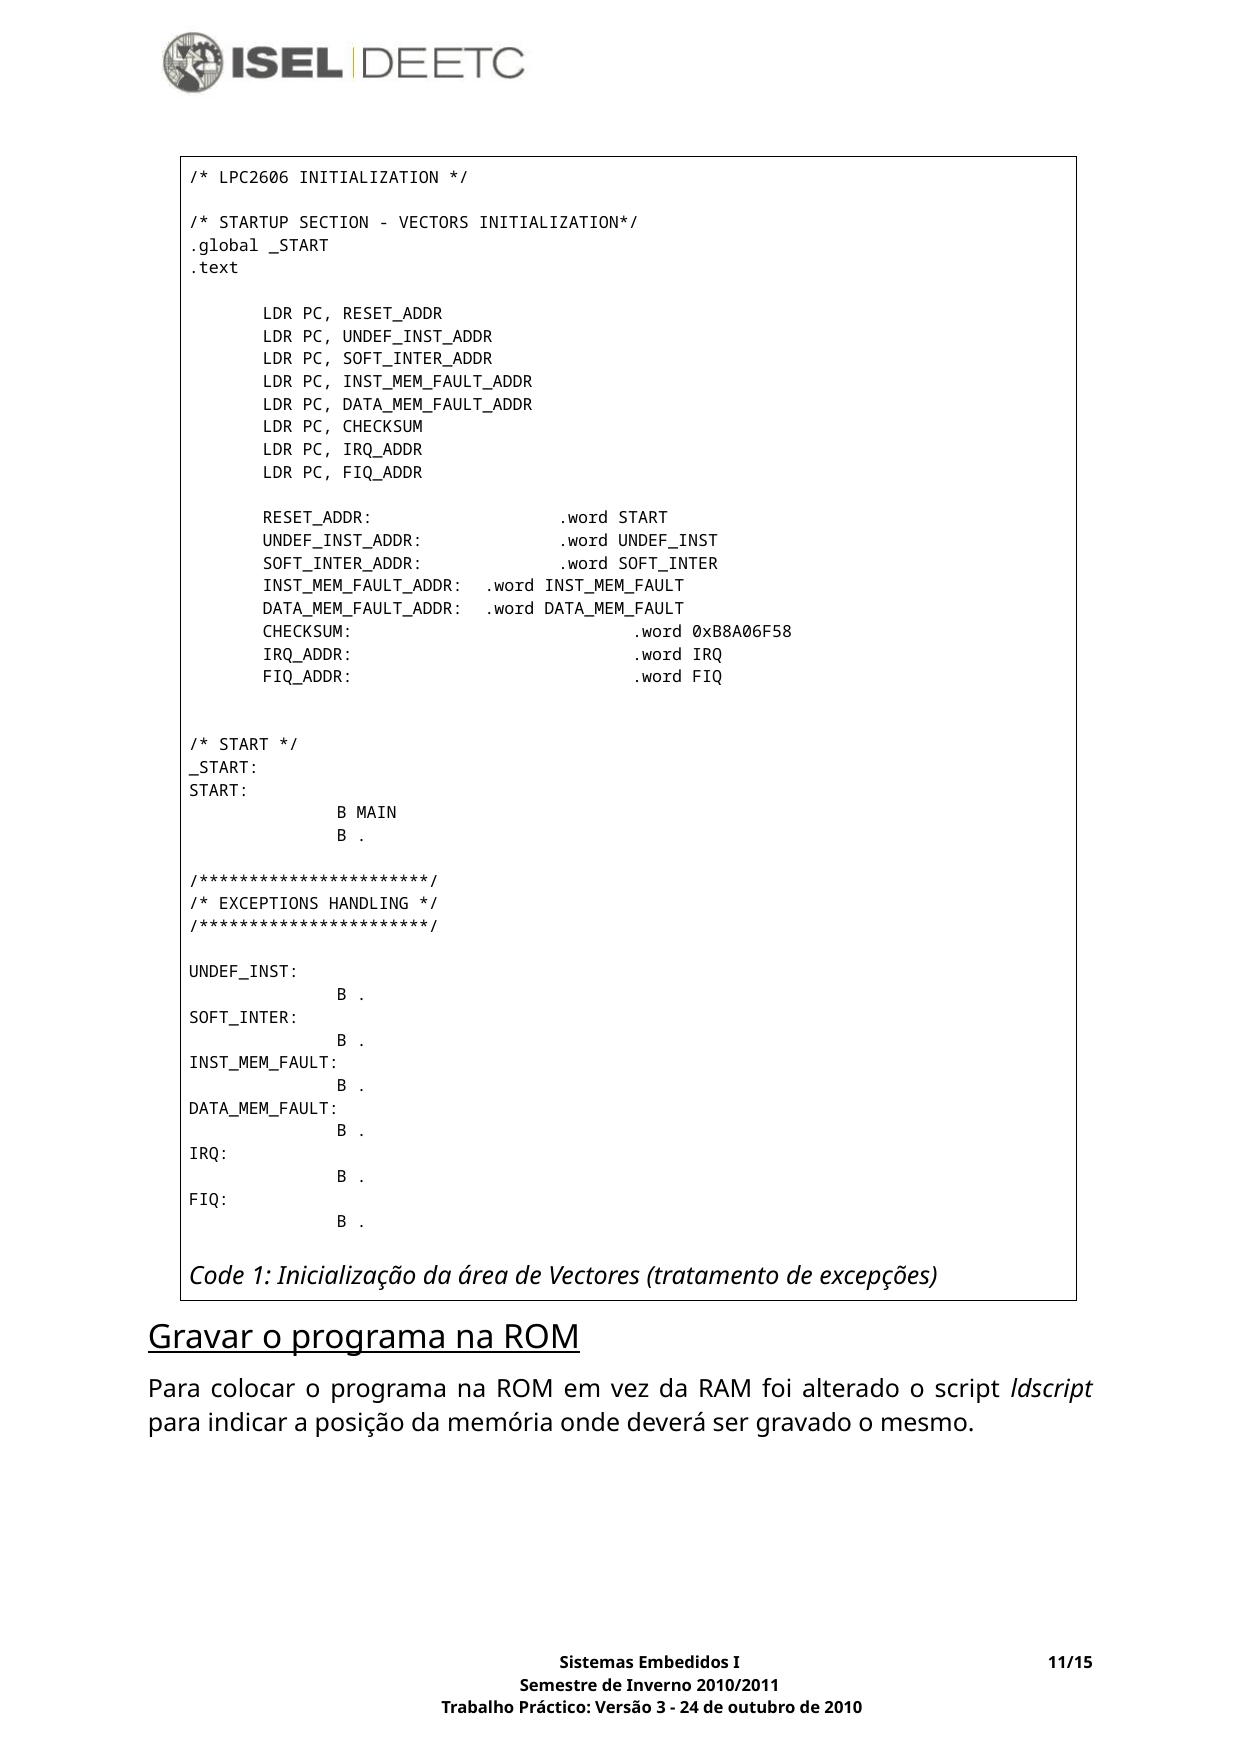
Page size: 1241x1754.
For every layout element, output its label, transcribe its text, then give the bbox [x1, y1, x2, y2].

text Para colocar o programa na ROM em vez da RAM foi alterado o script ldscript para indicar a posição da memória onde deverá ser gravado o mesmo. [148, 1370, 1093, 1438]
text /* LPC2606 INITIALIZATION */ /* STARTUP SECTION - VECTORS INITIALIZATION*/ .global _START .text LDR PC, RESET_ADDR LDR PC, UNDEF_INST_ADDR LDR PC, SOFT_INTER_ADDR LDR PC, INST_MEM_FAULT_ADDR LDR PC, DATA_MEM_FAULT_ADDR LDR PC, CHECKSUM LDR PC, IRQ_ADDR LDR PC, FIQ_ADDR RESET_ADDR: .word START UNDEF_INST_ADDR: .word UNDEF_INST SOFT_INTER_ADDR: .word SOFT_INTER INST_MEM_FAULT_ADDR: .word INST_MEM_FAULT DATA_MEM_FAULT_ADDR: .word DATA_MEM_FAULT CHECKSUM: .word 0xB8A06F58 IRQ_ADDR: .word IRQ FIQ_ADDR: .word FIQ /* START */ _START: START: B MAIN B . /***********************/ /* EXCEPTIONS HANDLING */ /***********************/ UNDEF_INST: B . SOFT_INTER: B . INST_MEM_FAULT: B . DATA_MEM_FAULT: B . IRQ: B . FIQ: B . [189, 165, 1067, 1232]
text Code 1: Inicialização da área de Vectores (tratamento de excepções) [189, 1257, 1067, 1292]
subtitle Gravar o programa na ROM [148, 156, 1093, 1358]
picture [153, 17, 555, 118]
